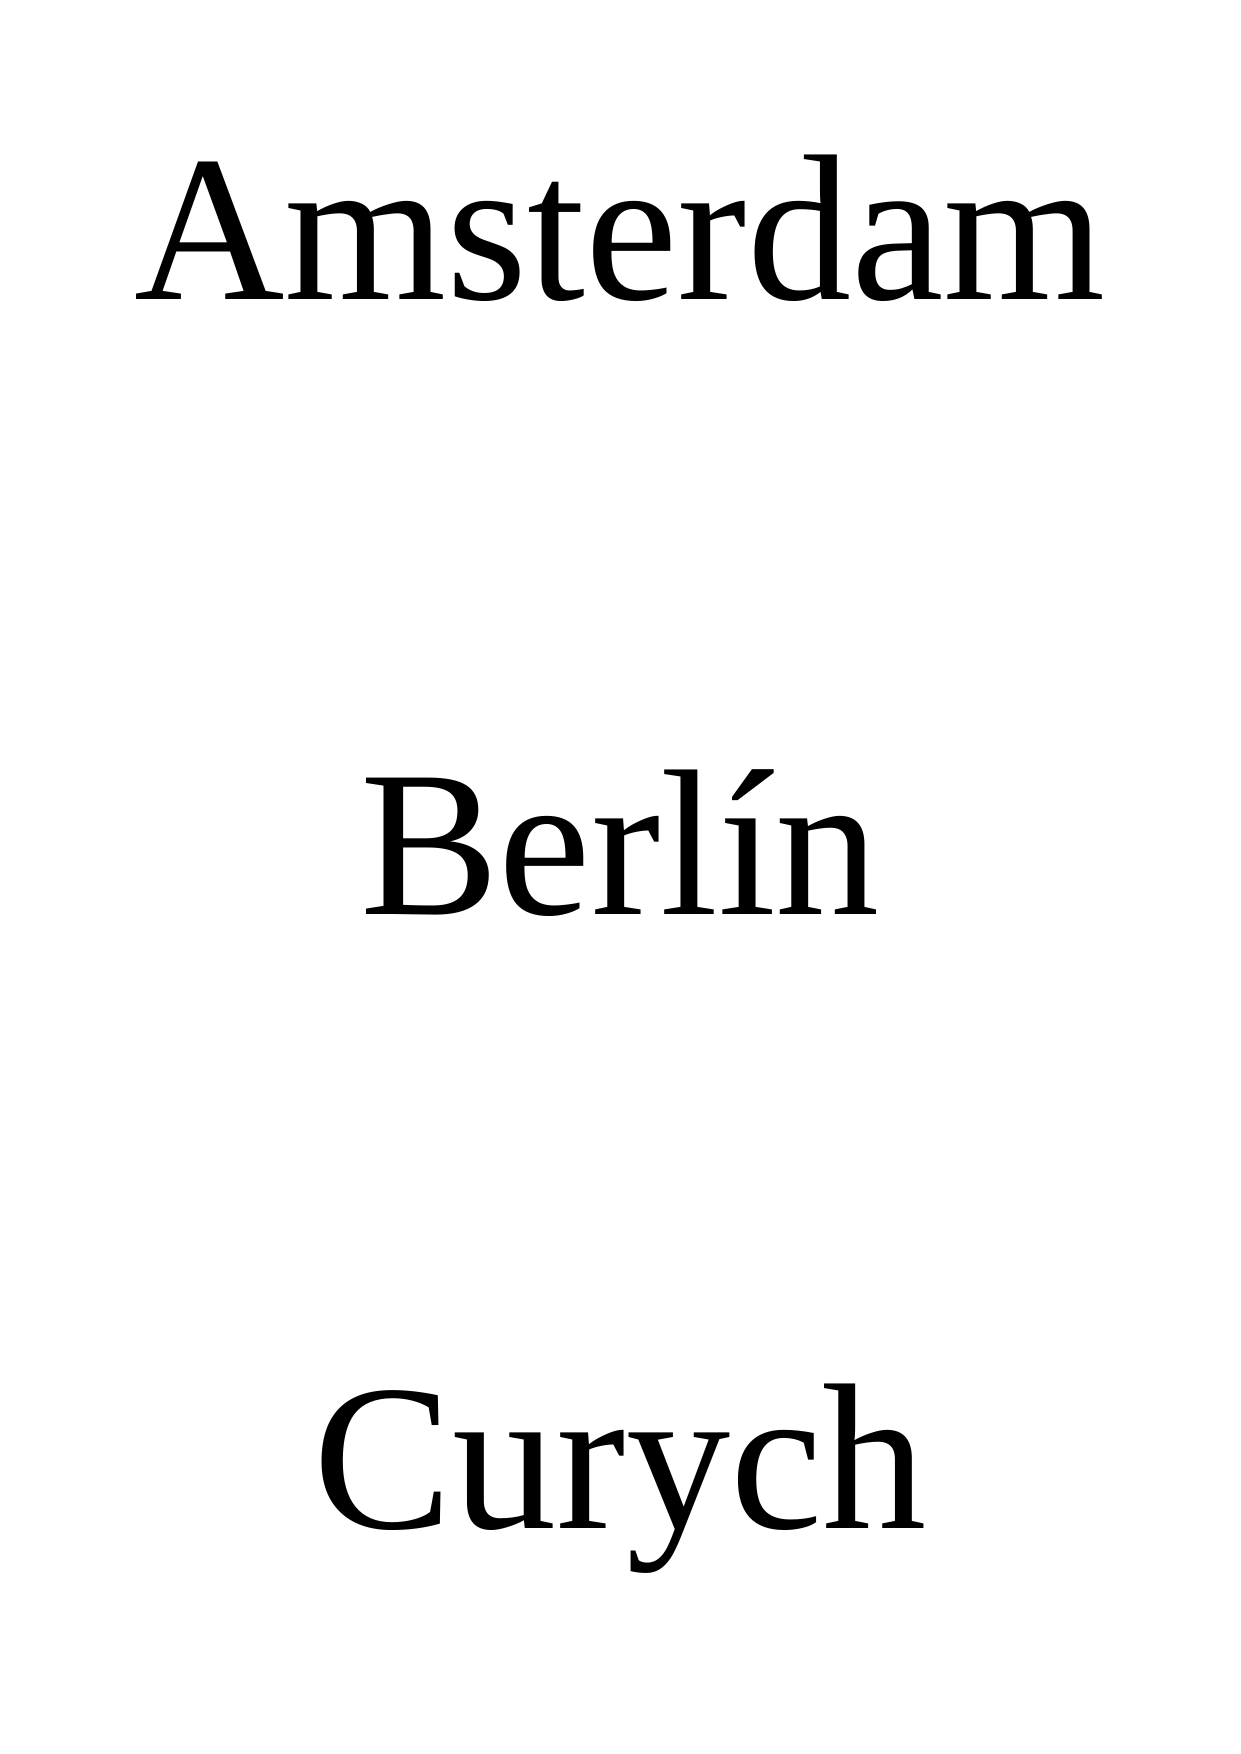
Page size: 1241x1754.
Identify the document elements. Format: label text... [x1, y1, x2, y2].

text Berlín [30, 719, 1210, 959]
text Amsterdam [30, 105, 1210, 344]
text Curych [30, 1334, 1210, 1574]
